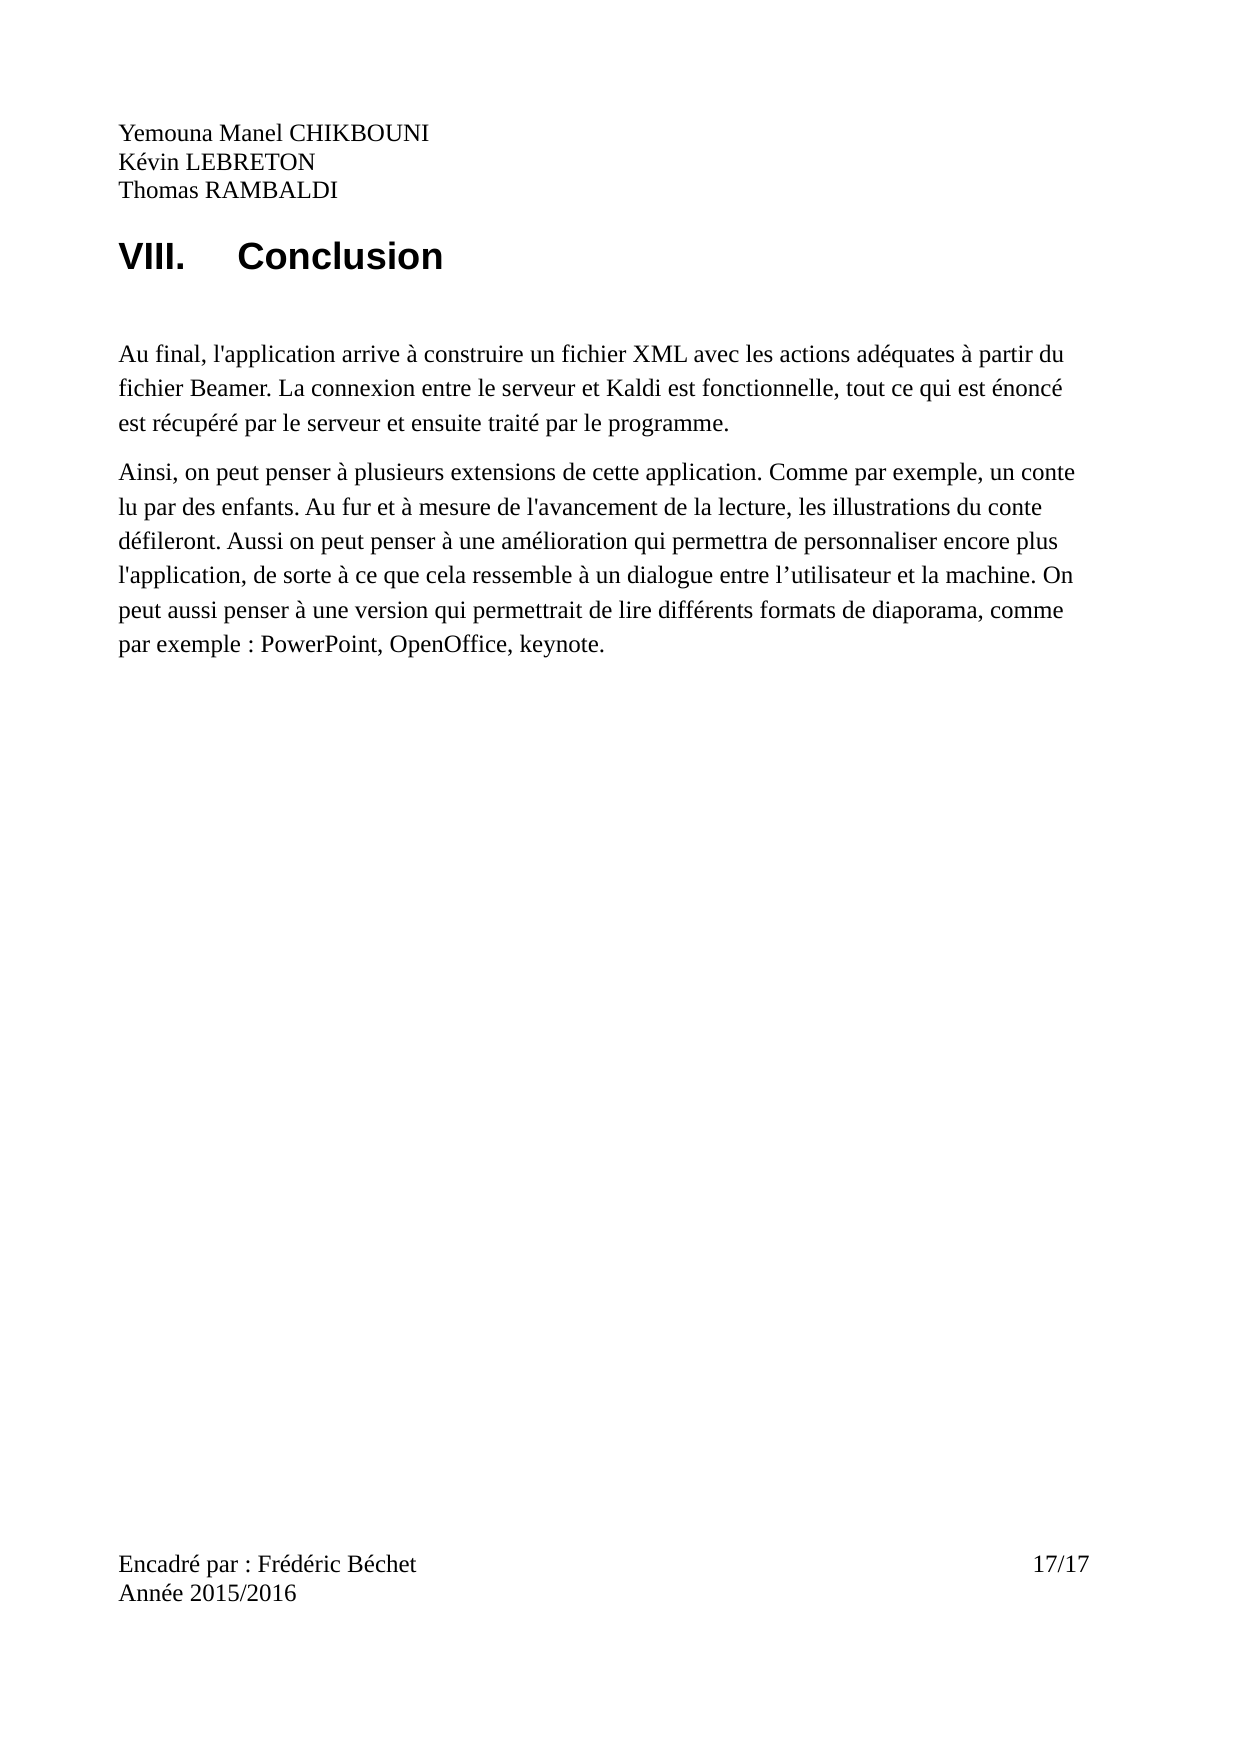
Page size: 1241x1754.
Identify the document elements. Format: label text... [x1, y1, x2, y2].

text Au final, l'application arrive à construire un fichier XML avec les actions adéquates à partir du fichier Beamer. La connexion entre le serveur et Kaldi est fonctionnelle, tout ce qui est énoncé est récupéré par le serveur et ensuite traité par le programme. [118, 339, 1089, 437]
text Ainsi, on peut penser à plusieurs extensions de cette application. Comme par exemple, un conte lu par des enfants. Au fur et à mesure de l'avancement de la lecture, les illustrations du conte défileront. Aussi on peut penser à une amélioration qui permettra de personnaliser encore plus l'application, de sorte à ce que cela ressemble à un dialogue entre l’utilisateur et la machine. On peut aussi penser à une version qui permettrait de lire différents formats de diaporama, comme par exemple : PowerPoint, OpenOffice, keynote. [118, 457, 1089, 658]
subtitle Conclusion [118, 234, 1089, 277]
